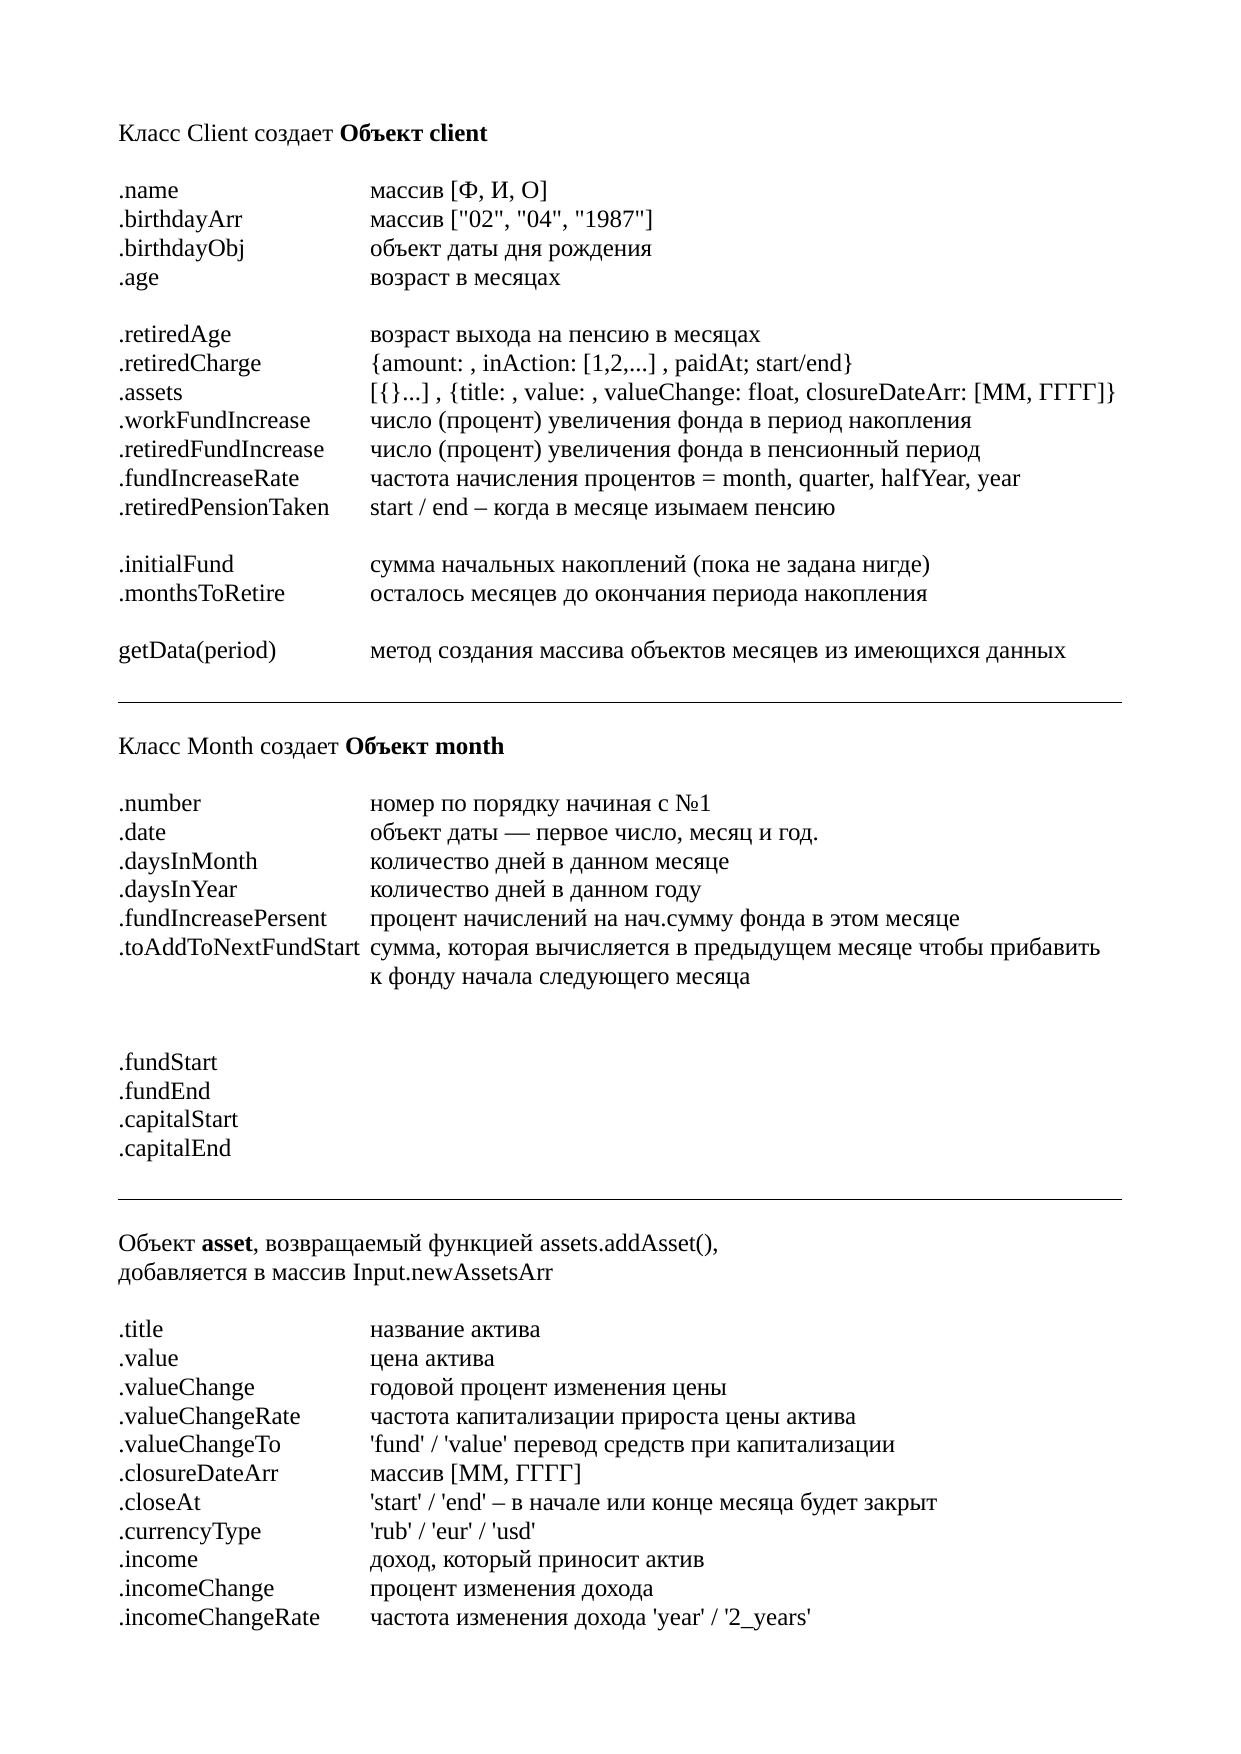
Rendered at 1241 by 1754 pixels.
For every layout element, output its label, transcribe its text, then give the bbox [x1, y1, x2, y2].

text .fundIncreasePersent процент начислений на нач.сумму фонда в этом месяце [118, 903, 1122, 932]
text .incomeChangeRate частота изменения дохода 'year' / '2_years' [118, 1602, 1122, 1631]
text .fundIncreaseRate частота начисления процентов = month, quarter, halfYear, year [118, 463, 1122, 492]
text .birthdayObj объект даты дня рождения [118, 233, 1122, 262]
text .valueChangeTo 'fund' / 'value' перевод средств при капитализации [118, 1429, 1122, 1458]
text .currencyType 'rub' / 'eur' / 'usd' [118, 1516, 1122, 1544]
text .monthsToRetire осталось месяцев до окончания периода накопления [118, 578, 1122, 607]
text .retiredCharge {amount: , inAction: [1,2,...] , paidAt; start/end} [118, 348, 1122, 377]
text .capitalStart [118, 1104, 1122, 1133]
text .number номер по порядку начиная с №1 [118, 788, 1122, 817]
text .date объект даты — первое число, месяц и год. [118, 817, 1122, 846]
text .initialFund сумма начальных накоплений (пока не задана нигде) [118, 549, 1122, 578]
text .value цена актива [118, 1343, 1122, 1372]
text .daysInYear количество дней в данном году [118, 874, 1122, 903]
text к фонду начала следующего месяца [118, 961, 1122, 989]
text .closeAt 'start' / 'end' – в начале или конце месяца будет закрыт [118, 1487, 1122, 1516]
text Класс Client создает Объект client [118, 118, 1122, 147]
text .birthdayArr массив ["02", "04", "1987"] [118, 204, 1122, 233]
text добавляется в массив Input.newAssetsArr [118, 1257, 1122, 1286]
text Класс Month создает Объект month [118, 731, 1122, 759]
text .fundStart [118, 1047, 1122, 1076]
text .valueChangeRate частота капитализации прироста цены актива [118, 1401, 1122, 1429]
text .assets [{}...] , {title: , value: , valueChange: float, closureDateArr: [ММ, ГГГГ]} [118, 377, 1122, 406]
text .age возраст в месяцах [118, 262, 1122, 291]
text Объект asset, возвращаемый функцией assets.addAsset(), [118, 1228, 1122, 1257]
text .daysInMonth количество дней в данном месяце [118, 846, 1122, 874]
text .toAddToNextFundStart сумма, которая вычисляется в предыдущем месяце чтобы прибавить [118, 932, 1122, 961]
text .retiredFundIncrease число (процент) увеличения фонда в пенсионный период [118, 434, 1122, 463]
text .title название актива [118, 1314, 1122, 1343]
text .name массив [Ф, И, О] [118, 176, 1122, 204]
text .retiredPensionTaken start / end – когда в месяце изымаем пенсию [118, 492, 1122, 521]
text .capitalEnd [118, 1133, 1122, 1162]
text .valueChange годовой процент изменения цены [118, 1372, 1122, 1401]
text .workFundIncrease число (процент) увеличения фонда в период накопления [118, 406, 1122, 434]
text .retiredAge возраст выхода на пенсию в месяцах [118, 319, 1122, 348]
text .closureDateArr массив [ММ, ГГГГ] [118, 1458, 1122, 1487]
text .incomeChange процент изменения дохода [118, 1573, 1122, 1602]
text .income доход, который приносит актив [118, 1544, 1122, 1573]
text .fundEnd [118, 1076, 1122, 1104]
text getData(period) метод создания массива объектов месяцев из имеющихся данных [118, 636, 1122, 664]
